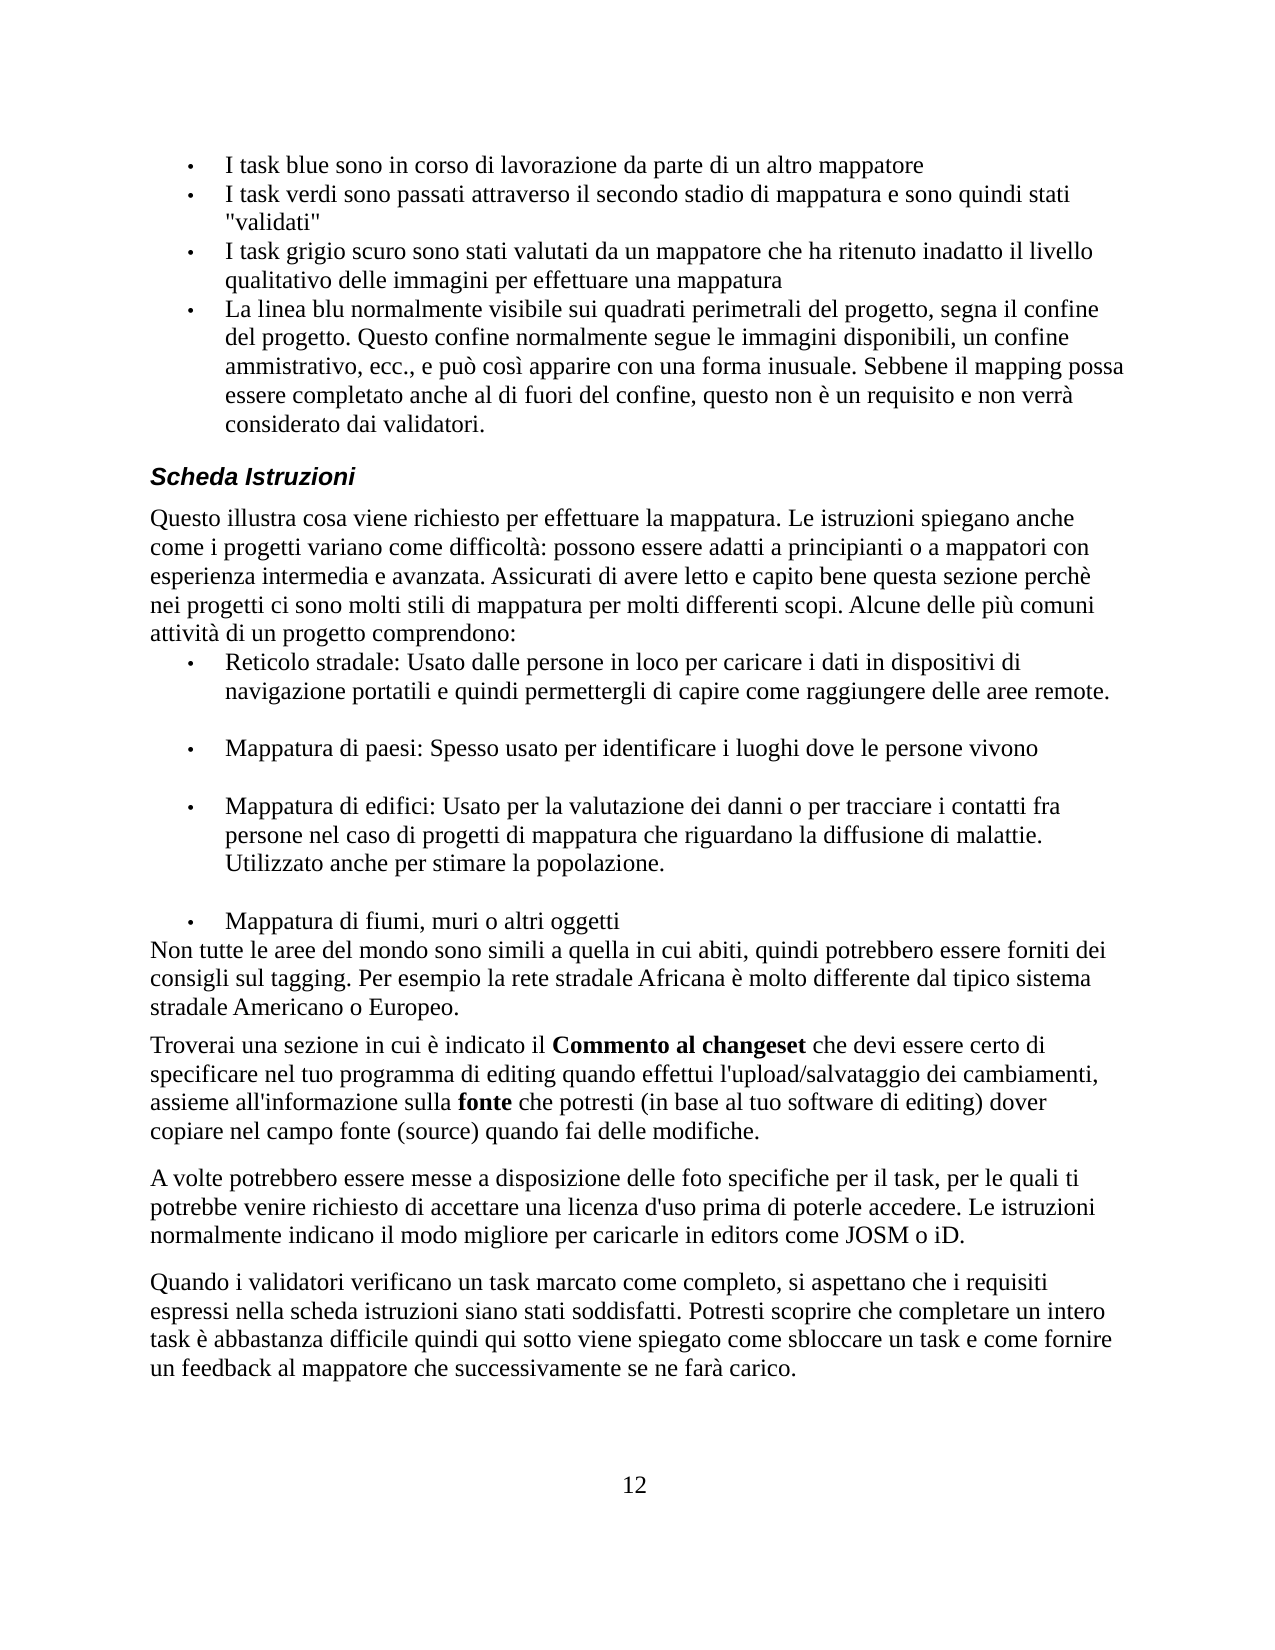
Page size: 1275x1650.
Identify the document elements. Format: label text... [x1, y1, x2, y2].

list Mappatura di fiumi, muri o altri oggetti [187, 906, 1125, 935]
text Quando i validatori verificano un task marcato come completo, si aspettano che i requisiti espressi nella scheda istruzioni siano stati soddisfatti. Potresti scoprire che completare un intero task è abbastanza difficile quindi qui sotto viene spiegato come sbloccare un task e come fornire un feedback al mappatore che successivamente se ne farà carico. [150, 1267, 1125, 1382]
text Troverai una sezione in cui è indicato il Commento al changeset che devi essere certo di specificare nel tuo programma di editing quando effettui l'upload/salvataggio dei cambiamenti, assieme all'informazione sulla fonte che potresti (in base al tuo software di editing) dover copiare nel campo fonte (source) quando fai delle modifiche. [150, 1030, 1125, 1145]
list Mappatura di paesi: Spesso usato per identificare i luoghi dove le persone vivono [187, 733, 1125, 791]
list La linea blu normalmente visibile sui quadrati perimetrali del progetto, segna il confine del progetto. Questo confine normalmente segue le immagini disponibili, un confine ammistrativo, ecc., e può così apparire con una forma inusuale. Sebbene il mapping possa essere completato anche al di fuori del confine, questo non è un requisito e non verrà considerato dai validatori. [187, 294, 1125, 437]
list I task verdi sono passati attraverso il secondo stadio di mappatura e sono quindi stati "validati" [187, 179, 1125, 236]
text Non tutte le aree del mondo sono simili a quella in cui abiti, quindi potrebbero essere forniti dei consigli sul tagging. Per esempio la rete stradale Africana è molto differente dal tipico sistema stradale Americano o Europeo. [150, 935, 1125, 1021]
subtitle Scheda Istruzioni [150, 462, 1125, 491]
list Reticolo stradale: Usato dalle persone in loco per caricare i dati in dispositivi di navigazione portatili e quindi permettergli di capire come raggiungere delle aree remote. [187, 647, 1125, 733]
list Mappatura di edifici: Usato per la valutazione dei danni o per tracciare i contatti fra persone nel caso di progetti di mappatura che riguardano la diffusione di malattie. Utilizzato anche per stimare la popolazione. [187, 791, 1125, 906]
list I task grigio scuro sono stati valutati da un mappatore che ha ritenuto inadatto il livello qualitativo delle immagini per effettuare una mappatura [187, 236, 1125, 294]
text A volte potrebbero essere messe a disposizione delle foto specifiche per il task, per le quali ti potrebbe venire richiesto di accettare una licenza d'uso prima di poterle accedere. Le istruzioni normalmente indicano il modo migliore per caricarle in editors come JOSM o iD. [150, 1163, 1125, 1249]
text Questo illustra cosa viene richiesto per effettuare la mappatura. Le istruzioni spiegano anche come i progetti variano come difficoltà: possono essere adatti a principianti o a mappatori con esperienza intermedia e avanzata. Assicurati di avere letto e capito bene questa sezione perchè nei progetti ci sono molti stili di mappatura per molti differenti scopi. Alcune delle più comuni attività di un progetto comprendono: [150, 503, 1125, 647]
list I task blue sono in corso di lavorazione da parte di un altro mappatore [187, 150, 1125, 179]
